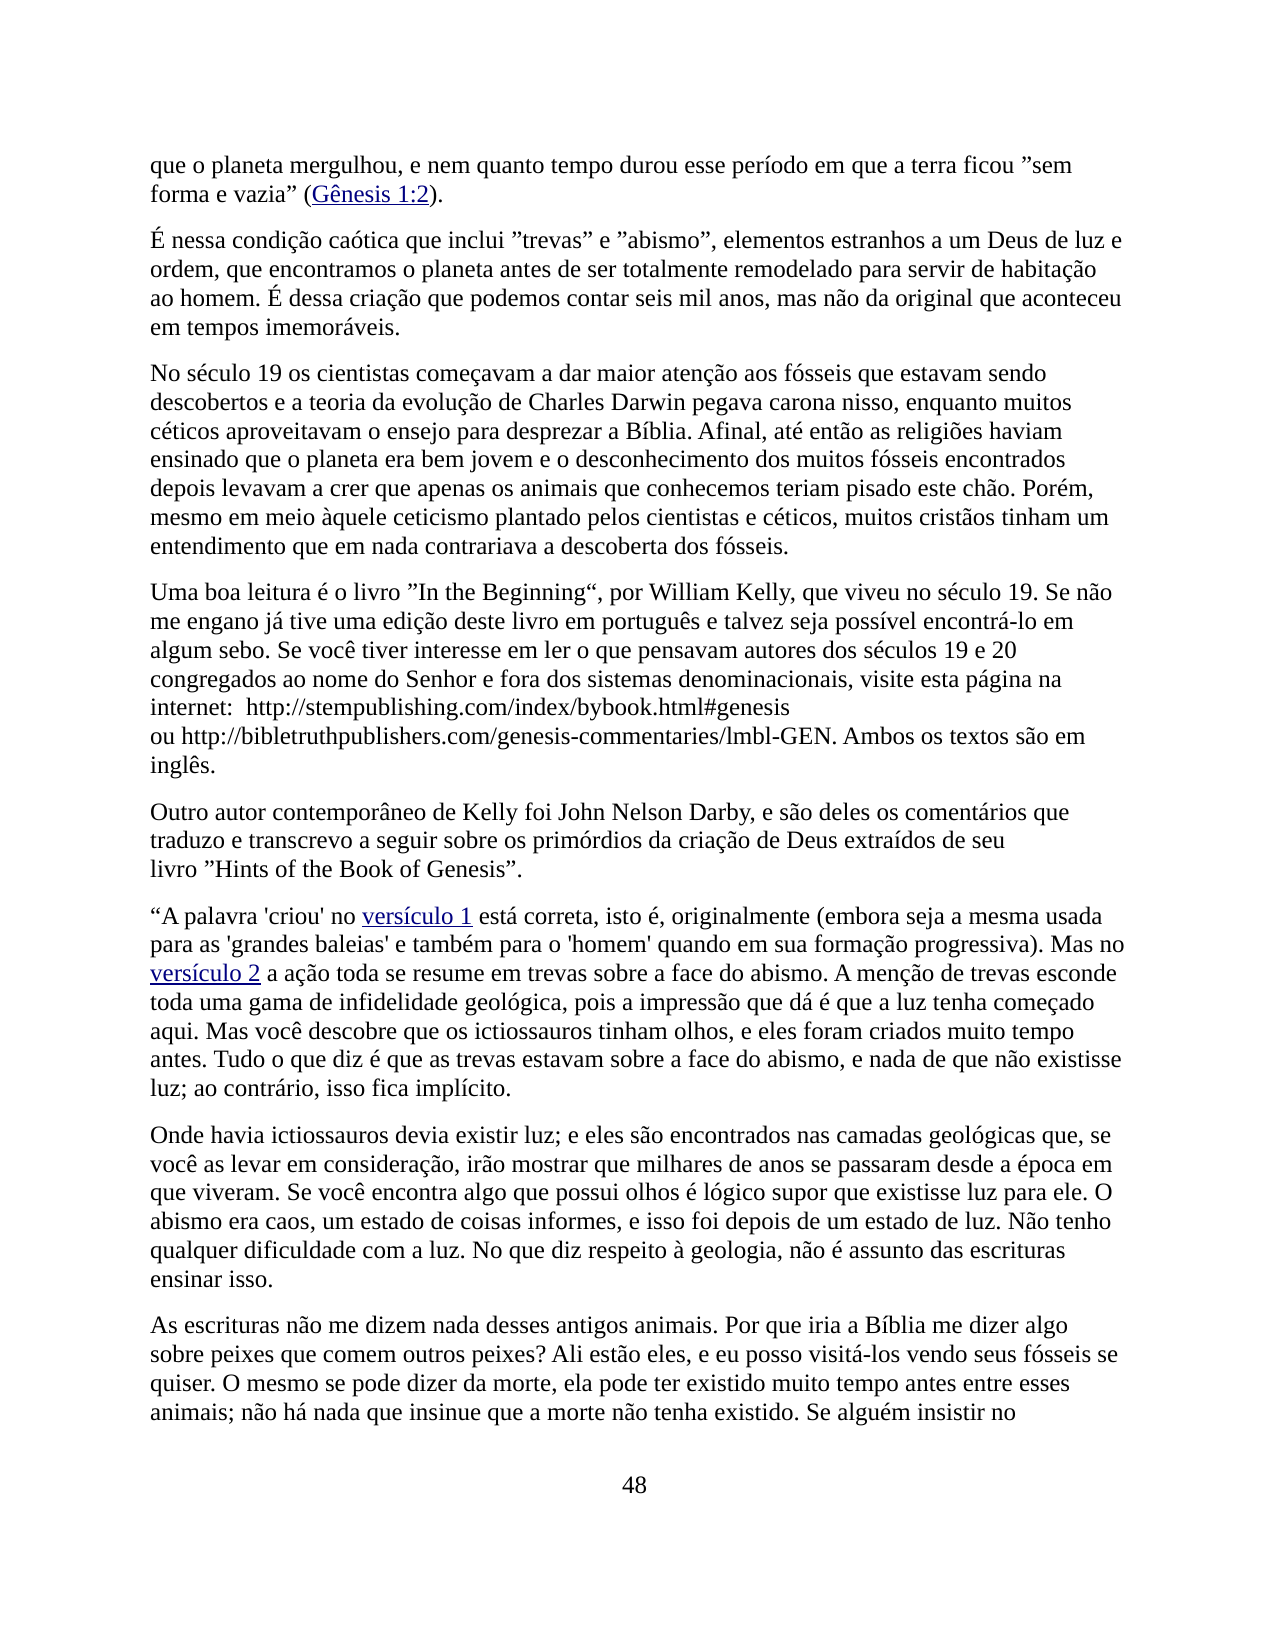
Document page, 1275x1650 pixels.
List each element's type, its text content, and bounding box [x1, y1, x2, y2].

text É nessa condição caótica que inclui ”trevas” e ”abismo”, elementos estranhos a um Deus de luz e ordem, que encontramos o planeta antes de ser totalmente remodelado para servir de habitação ao homem. É dessa criação que podemos contar seis mil anos, mas não da original que aconteceu em tempos imemoráveis. [150, 225, 1125, 340]
text No século 19 os cientistas começavam a dar maior atenção aos fósseis que estavam sendo descobertos e a teoria da evolução de Charles Darwin pegava carona nisso, enquanto muitos céticos aproveitavam o ensejo para desprezar a Bíblia. Afinal, até então as religiões haviam ensinado que o planeta era bem jovem e o desconhecimento dos muitos fósseis encontrados depois levavam a crer que apenas os animais que conhecemos teriam pisado este chão. Porém, mesmo em meio àquele ceticismo plantado pelos cientistas e céticos, muitos cristãos tinham um entendimento que em nada contrariava a descoberta dos fósseis. [150, 358, 1125, 559]
text Onde havia ictiossauros devia existir luz; e eles são encontrados nas camadas geológicas que, se você as levar em consideração, irão mostrar que milhares de anos se passaram desde a época em que viveram. Se você encontra algo que possui olhos é lógico supor que existisse luz para ele. O abismo era caos, um estado de coisas informes, e isso foi depois de um estado de luz. Não tenho qualquer dificuldade com a luz. No que diz respeito à geologia, não é assunto das escrituras ensinar isso. [150, 1120, 1125, 1292]
text As escrituras não me dizem nada desses antigos animais. Por que iria a Bíblia me dizer algo sobre peixes que comem outros peixes? Ali estão eles, e eu posso visitá-los vendo seus fósseis se quiser. O mesmo se pode dizer da morte, ela pode ter existido muito tempo antes entre esses animais; não há nada que insinue que a morte não tenha existido. Se alguém insistir no [150, 1310, 1125, 1425]
text Uma boa leitura é o livro ”In the Beginning“, por William Kelly, que viveu no século 19. Se não me engano já tive uma edição deste livro em português e talvez seja possível encontrá-lo em algum sebo. Se você tiver interesse em ler o que pensavam autores dos séculos 19 e 20 congregados ao nome do Senhor e fora dos sistemas denominacionais, visite esta página na internet: http://stempublishing.com/index/bybook.html#genesis ou http://bibletruthpublishers.com/genesis-commentaries/lmbl-GEN. Ambos os textos são em inglês. [150, 577, 1125, 779]
text que o planeta mergulhou, e nem quanto tempo durou esse período em que a terra ficou ”sem forma e vazia” (Gênesis 1:2). [150, 150, 1125, 207]
text “A palavra 'criou' no versículo 1 está correta, isto é, originalmente (embora seja a mesma usada para as 'grandes baleias' e também para o 'homem' quando em sua formação progressiva). Mas no versículo 2 a ação toda se resume em trevas sobre a face do abismo. A menção de trevas esconde toda uma gama de infidelidade geológica, pois a impressão que dá é que a luz tenha começado aqui. Mas você descobre que os ictiossauros tinham olhos, e eles foram criados muito tempo antes. Tudo o que diz é que as trevas estavam sobre a face do abismo, e nada de que não existisse luz; ao contrário, isso fica implícito. [150, 901, 1125, 1102]
text Outro autor contemporâneo de Kelly foi John Nelson Darby, e são deles os comentários que traduzo e transcrevo a seguir sobre os primórdios da criação de Deus extraídos de seu livro ”Hints of the Book of Genesis”. [150, 797, 1125, 883]
